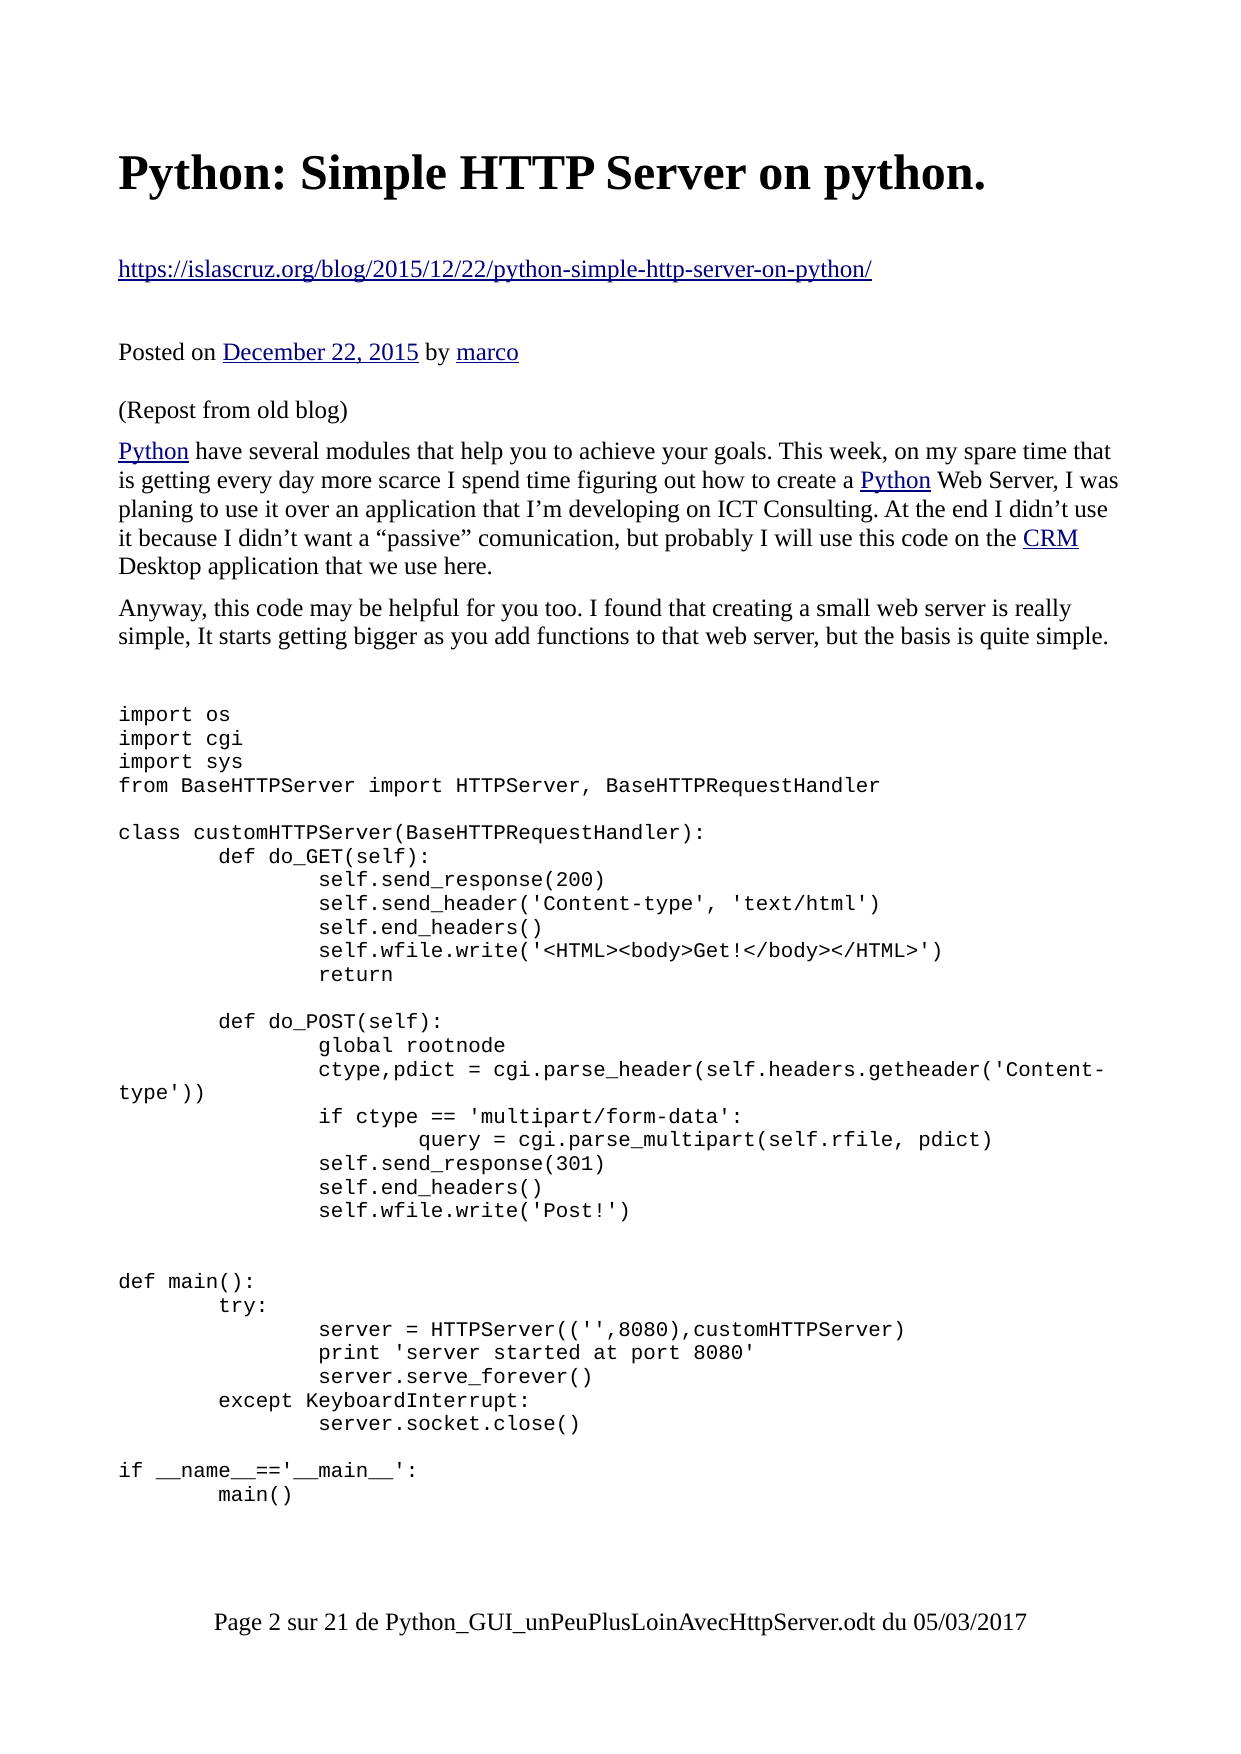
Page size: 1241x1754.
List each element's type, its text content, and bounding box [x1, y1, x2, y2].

text def do_GET(self): [118, 846, 1122, 869]
text (Repost from old blog) [118, 395, 1122, 424]
text self.wfile.write('<HTML><body>Get!</body></HTML>') [118, 940, 1122, 964]
subtitle Python: Simple HTTP Server on python. [118, 143, 1122, 201]
text Posted on December 22, 2015 by marco [118, 337, 1122, 366]
text def do_POST(self): [118, 1011, 1122, 1035]
text self.wfile.write('Post!') [118, 1200, 1122, 1224]
text try: [118, 1295, 1122, 1319]
text from BaseHTTPServer import HTTPServer, BaseHTTPRequestHandler [118, 775, 1122, 798]
text https://islascruz.org/blog/2015/12/22/python-simple-http-server-on-python/ [118, 254, 1122, 283]
text server.serve_forever() [118, 1366, 1122, 1389]
text global rootnode [118, 1035, 1122, 1058]
text server = HTTPServer(('',8080),customHTTPServer) [118, 1319, 1122, 1342]
text self.end_headers() [118, 917, 1122, 940]
text Python have several modules that help you to achieve your goals. This week, on my spare time that is getting every day more scarce I spend time figuring out how to create a Python Web Server, I was planing to use it over an application that I’m developing on ICT Consulting. At the end I didn’t use it because I didn’t want a “passive” comunication, but probably I will use this code on the CRM Desktop application that we use here. [118, 436, 1122, 580]
text main() [118, 1484, 1122, 1508]
text def main(): [118, 1271, 1122, 1295]
text if ctype == 'multipart/form-data': [118, 1106, 1122, 1129]
text ctype,pdict = cgi.parse_header(self.headers.getheader('Content-type')) [118, 1058, 1122, 1106]
text self.send_header('Content-type', 'text/html') [118, 893, 1122, 917]
text return [118, 964, 1122, 988]
text import sys [118, 751, 1122, 775]
text import os [118, 704, 1122, 727]
text self.end_headers() [118, 1177, 1122, 1200]
text import cgi [118, 727, 1122, 751]
text server.socket.close() [118, 1413, 1122, 1437]
text class customHTTPServer(BaseHTTPRequestHandler): [118, 822, 1122, 846]
text self.send_response(301) [118, 1153, 1122, 1177]
text Anyway, this code may be helpful for you too. I found that creating a small web server is really simple, It starts getting bigger as you add functions to that web server, but the basis is quite simple. [118, 593, 1122, 650]
text if __name__=='__main__': [118, 1461, 1122, 1484]
text self.send_response(200) [118, 869, 1122, 893]
text print 'server started at port 8080' [118, 1342, 1122, 1366]
text except KeyboardInterrupt: [118, 1389, 1122, 1413]
text query = cgi.parse_multipart(self.rfile, pdict) [118, 1129, 1122, 1153]
